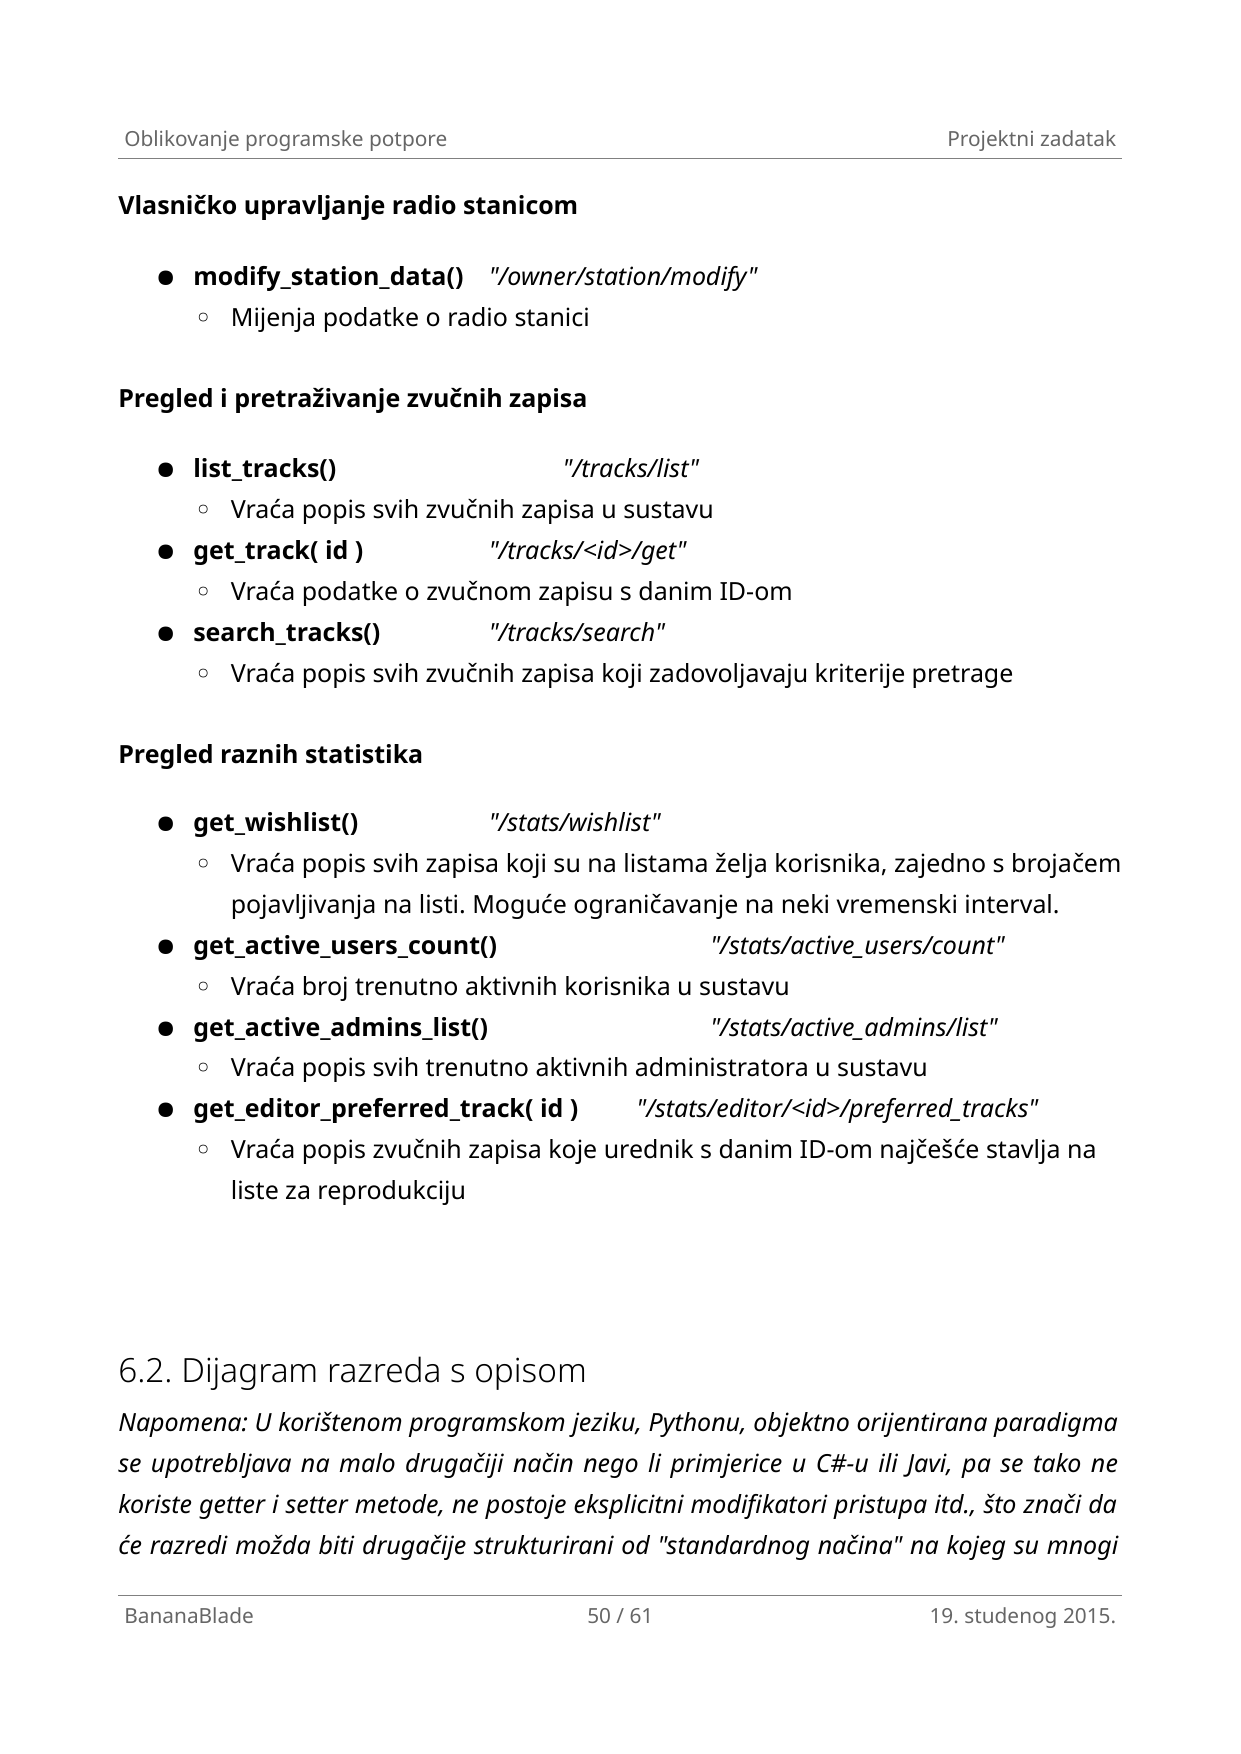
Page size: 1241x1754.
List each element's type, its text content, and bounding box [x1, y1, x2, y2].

list Vraća popis svih zapisa koji su na listama želja korisnika, zajedno s brojačem pojavljivanja na listi. Moguće ograničavanje na neki vremenski interval. [193, 846, 1122, 921]
text Napomena: U korištenom programskom jeziku, Pythonu, objektno orijentirana paradigma se upotrebljava na malo drugačiji način nego li primjerice u C#-u ili Javi, pa se tako ne koriste getter i setter metode, ne postoje eksplicitni modifikatori pristupa itd., što znači da će razredi možda biti drugačije strukturirani od "standardnog načina" na kojeg su mnogi [118, 1405, 1122, 1562]
list get_active_admins_list() "/stats/active_admins/list" [156, 1009, 1122, 1043]
list Vraća popis svih trenutno aktivnih administratora u sustavu [193, 1050, 1122, 1084]
list Mijenja podatke o radio stanici [193, 299, 1122, 333]
subtitle 6.2. Dijagram razreda s opisom [118, 1347, 1122, 1392]
text Pregled i pretraživanje zvučnih zapisa [118, 381, 1122, 415]
list get_active_users_count() "/stats/active_users/count" [156, 928, 1122, 962]
list modify_station_data() "/owner/station/modify" [156, 258, 1122, 292]
list get_track( id ) "/tracks/<id>/get" [156, 533, 1122, 567]
list get_editor_preferred_track( id ) "/stats/editor/<id>/preferred_tracks" [156, 1091, 1122, 1125]
text Pregled raznih statistika [118, 737, 1122, 771]
list Vraća popis zvučnih zapisa koje urednik s danim ID-om najčešće stavlja na liste za reprodukciju [193, 1132, 1122, 1207]
list search_tracks() "/tracks/search" [156, 614, 1122, 648]
list Vraća podatke o zvučnom zapisu s danim ID-om [193, 574, 1122, 608]
list Vraća popis svih zvučnih zapisa koji zadovoljavaju kriterije pretrage [193, 655, 1122, 689]
list Vraća popis svih zvučnih zapisa u sustavu [193, 492, 1122, 526]
list list_tracks() "/tracks/list" [156, 451, 1122, 485]
list get_wishlist() "/stats/wishlist" [156, 805, 1122, 839]
text Vlasničko upravljanje radio stanicom [118, 188, 1122, 222]
list Vraća broj trenutno aktivnih korisnika u sustavu [193, 968, 1122, 1002]
